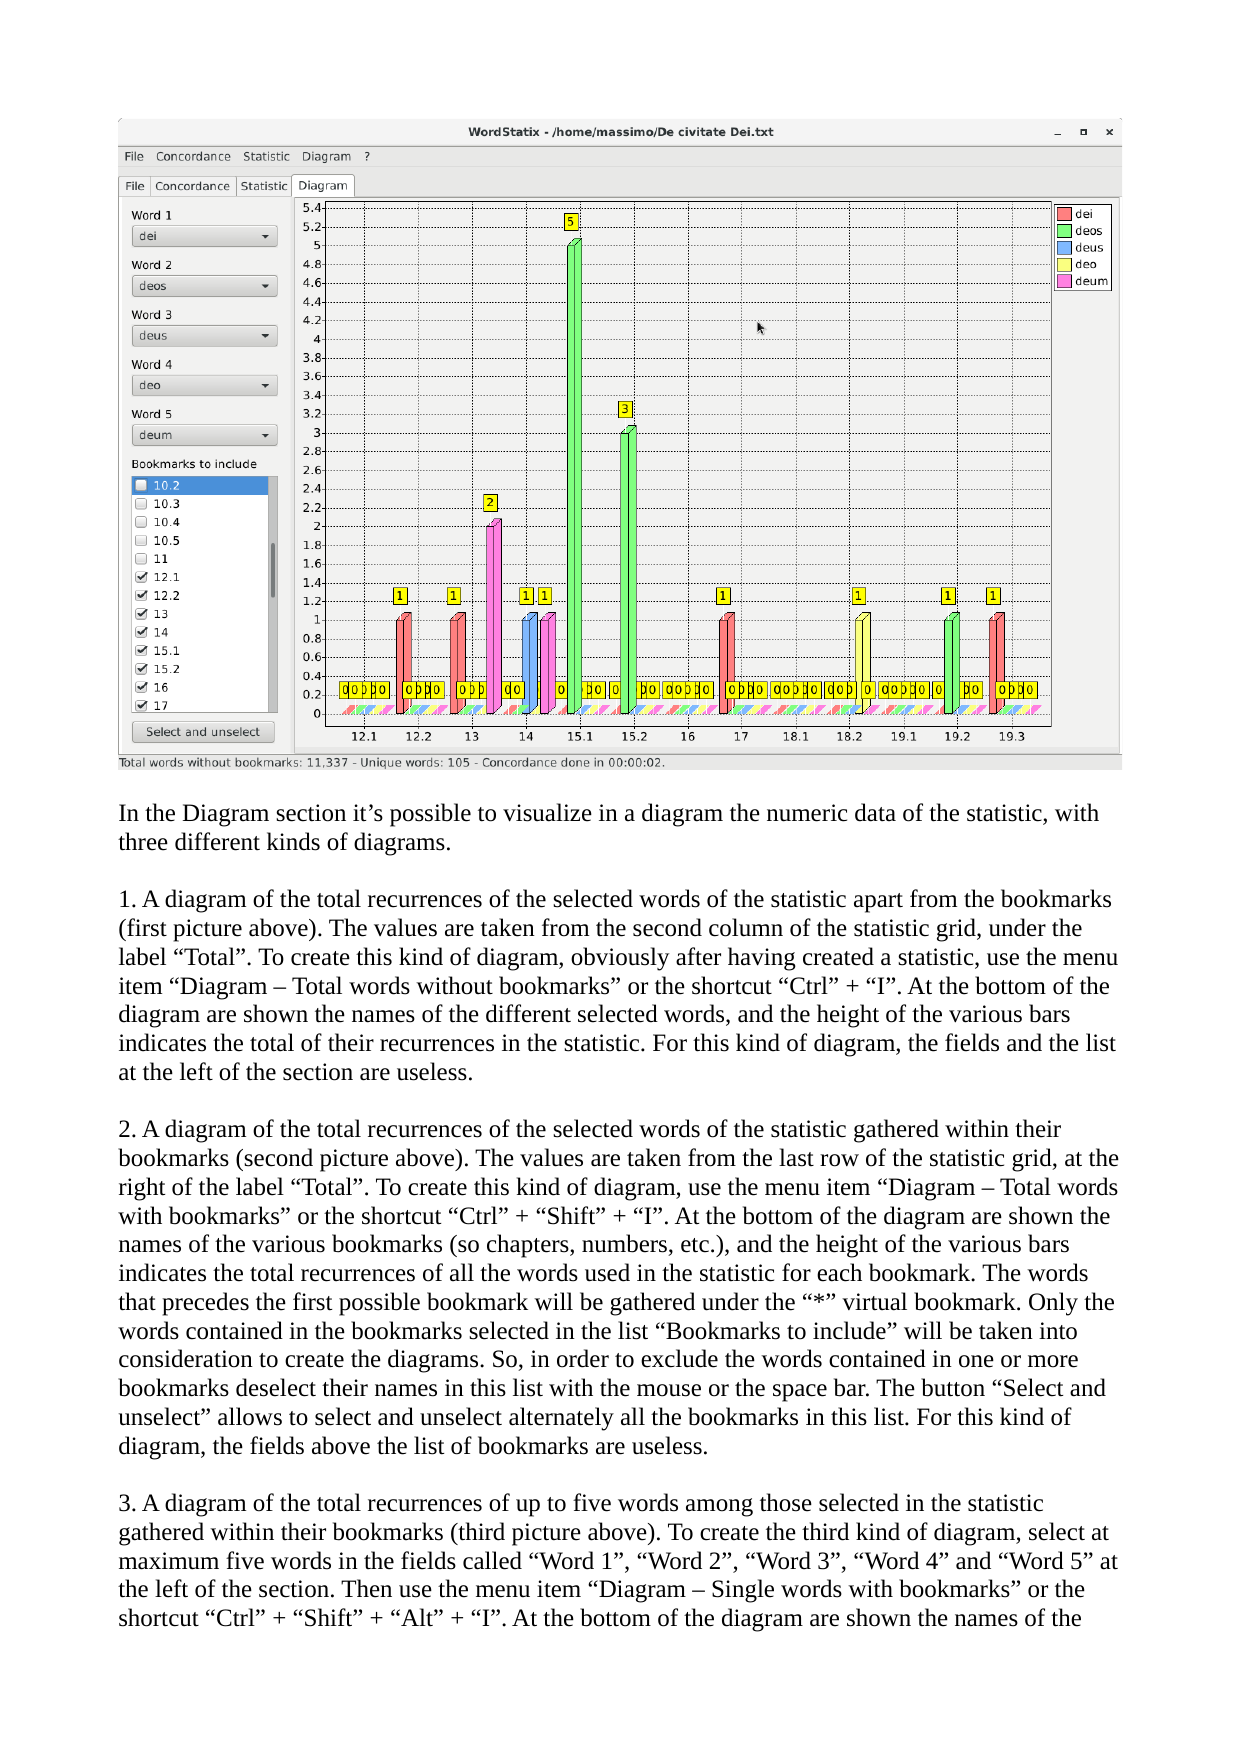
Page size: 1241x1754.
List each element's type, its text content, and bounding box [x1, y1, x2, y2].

text 2. A diagram of the total recurrences of the selected words of the statistic gathered within their bookmarks (second picture above). The values are taken from the last row of the statistic grid, at the right of the label “Total”. To create this kind of diagram, use the menu item “Diagram – Total words with bookmarks” or the shortcut “Ctrl” + “Shift” + “I”. At the bottom of the diagram are shown the names of the various bookmarks (so chapters, numbers, etc.), and the height of the various bars indicates the total recurrences of all the words used in the statistic for each bookmark. The words that precedes the first possible bookmark will be gathered under the “*” virtual bookmark. Only the words contained in the bookmarks selected in the list “Bookmarks to include” will be taken into consideration to create the diagrams. So, in order to exclude the words contained in one or more bookmarks deselect their names in this list with the mouse or the space bar. The button “Select and unselect” allows to select and unselect alternately all the bookmarks in this list. For this kind of diagram, the fields above the list of bookmarks are useless. [118, 1114, 1122, 1459]
text In the Diagram section it’s possible to visualize in a diagram the numeric data of the statistic, with three different kinds of diagrams. [118, 798, 1122, 856]
picture [118, 118, 1123, 770]
text 3. A diagram of the total recurrences of up to five words among those selected in the statistic gathered within their bookmarks (third picture above). To create the third kind of diagram, select at maximum five words in the fields called “Word 1”, “Word 2”, “Word 3”, “Word 4” and “Word 5” at the left of the section. Then use the menu item “Diagram – Single words with bookmarks” or the shortcut “Ctrl” + “Shift” + “Alt” + “I”. At the bottom of the diagram are shown the names of the [118, 1488, 1122, 1632]
text 1. A diagram of the total recurrences of the selected words of the statistic apart from the bookmarks (first picture above). The values are taken from the second column of the statistic grid, under the label “Total”. To create this kind of diagram, obviously after having created a statistic, use the menu item “Diagram – Total words without bookmarks” or the shortcut “Ctrl” + “I”. At the bottom of the diagram are shown the names of the different selected words, and the height of the various bars indicates the total of their recurrences in the statistic. For this kind of diagram, the fields and the list at the left of the section are useless. [118, 884, 1122, 1086]
